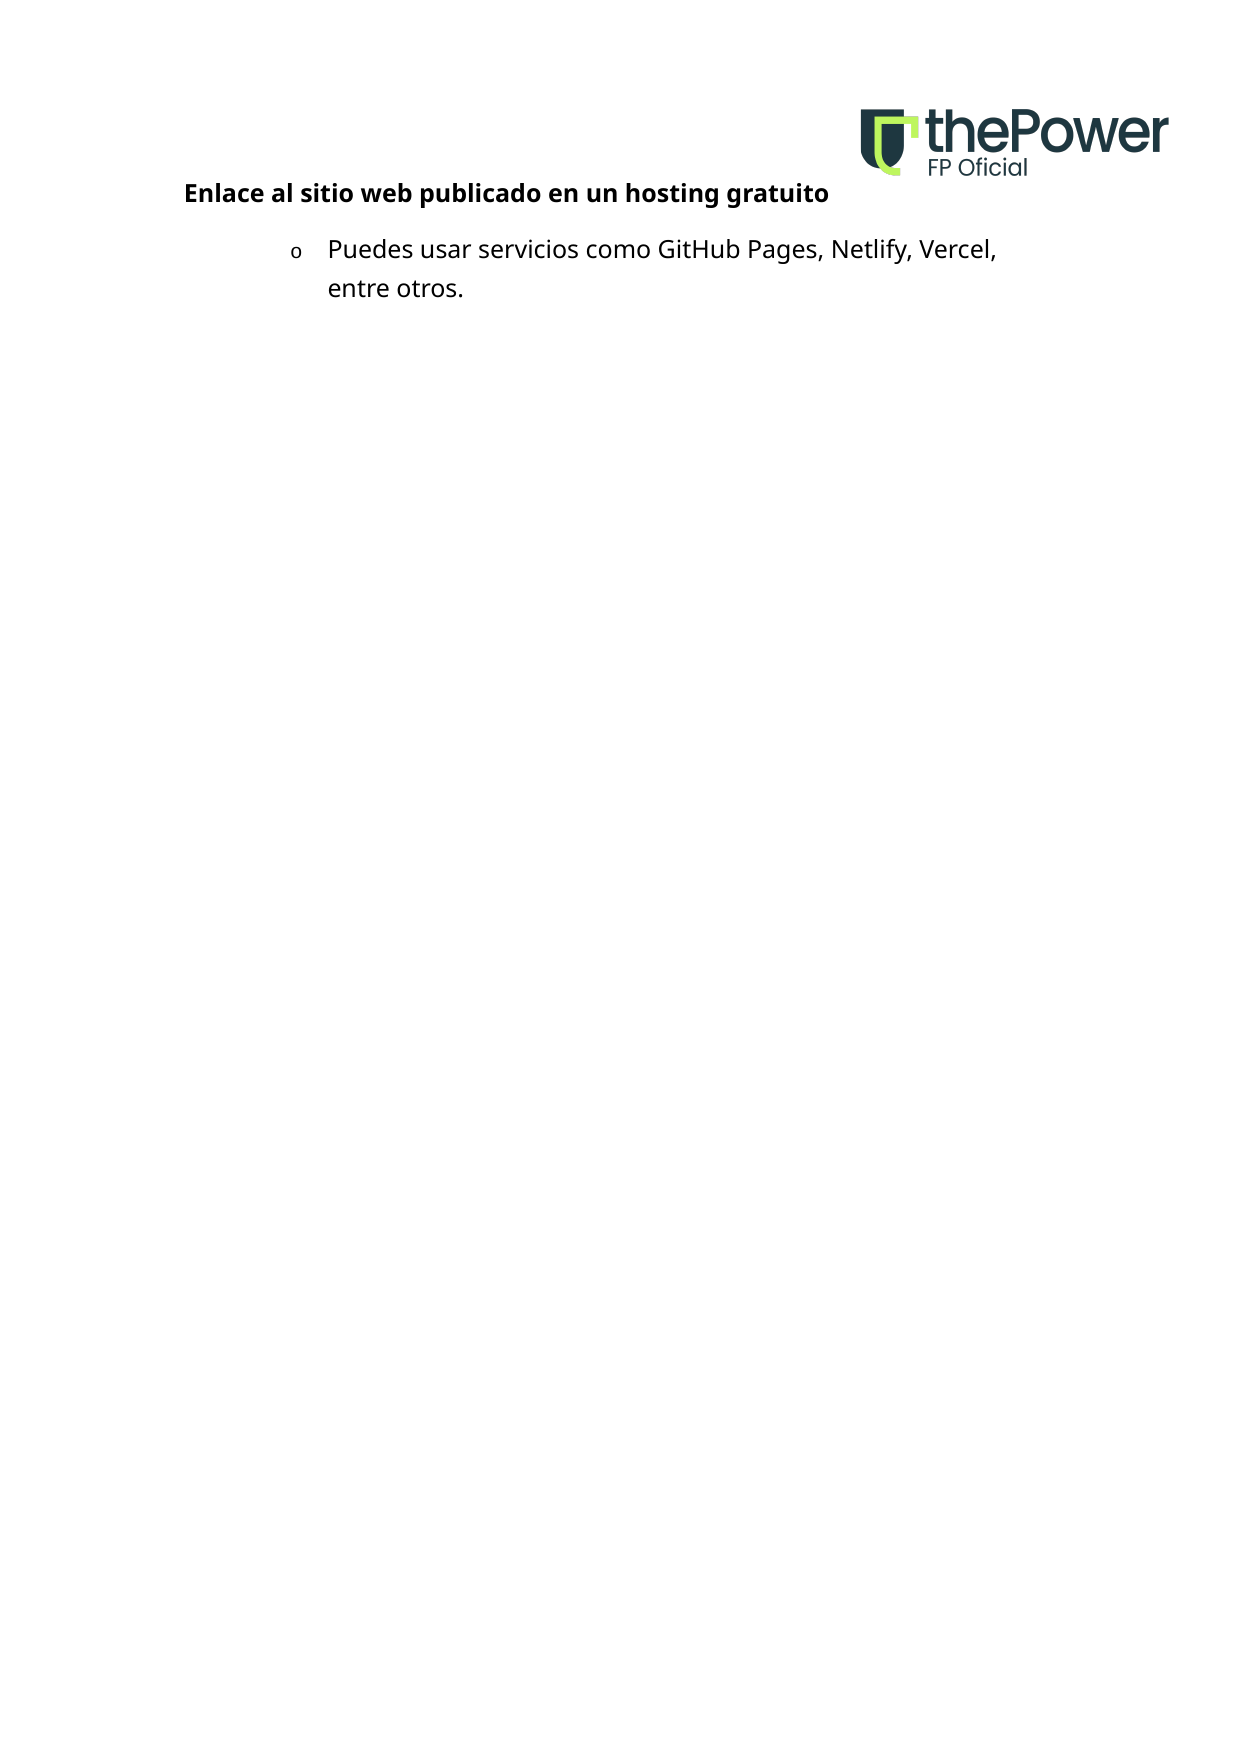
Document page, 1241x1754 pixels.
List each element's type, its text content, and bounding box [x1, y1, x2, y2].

picture [860, 109, 1169, 176]
text Enlace al sitio web publicado en un hosting gratuito [177, 176, 1063, 210]
list Puedes usar servicios como GitHub Pages, Netlify, Vercel, entre otros. [290, 232, 1063, 305]
